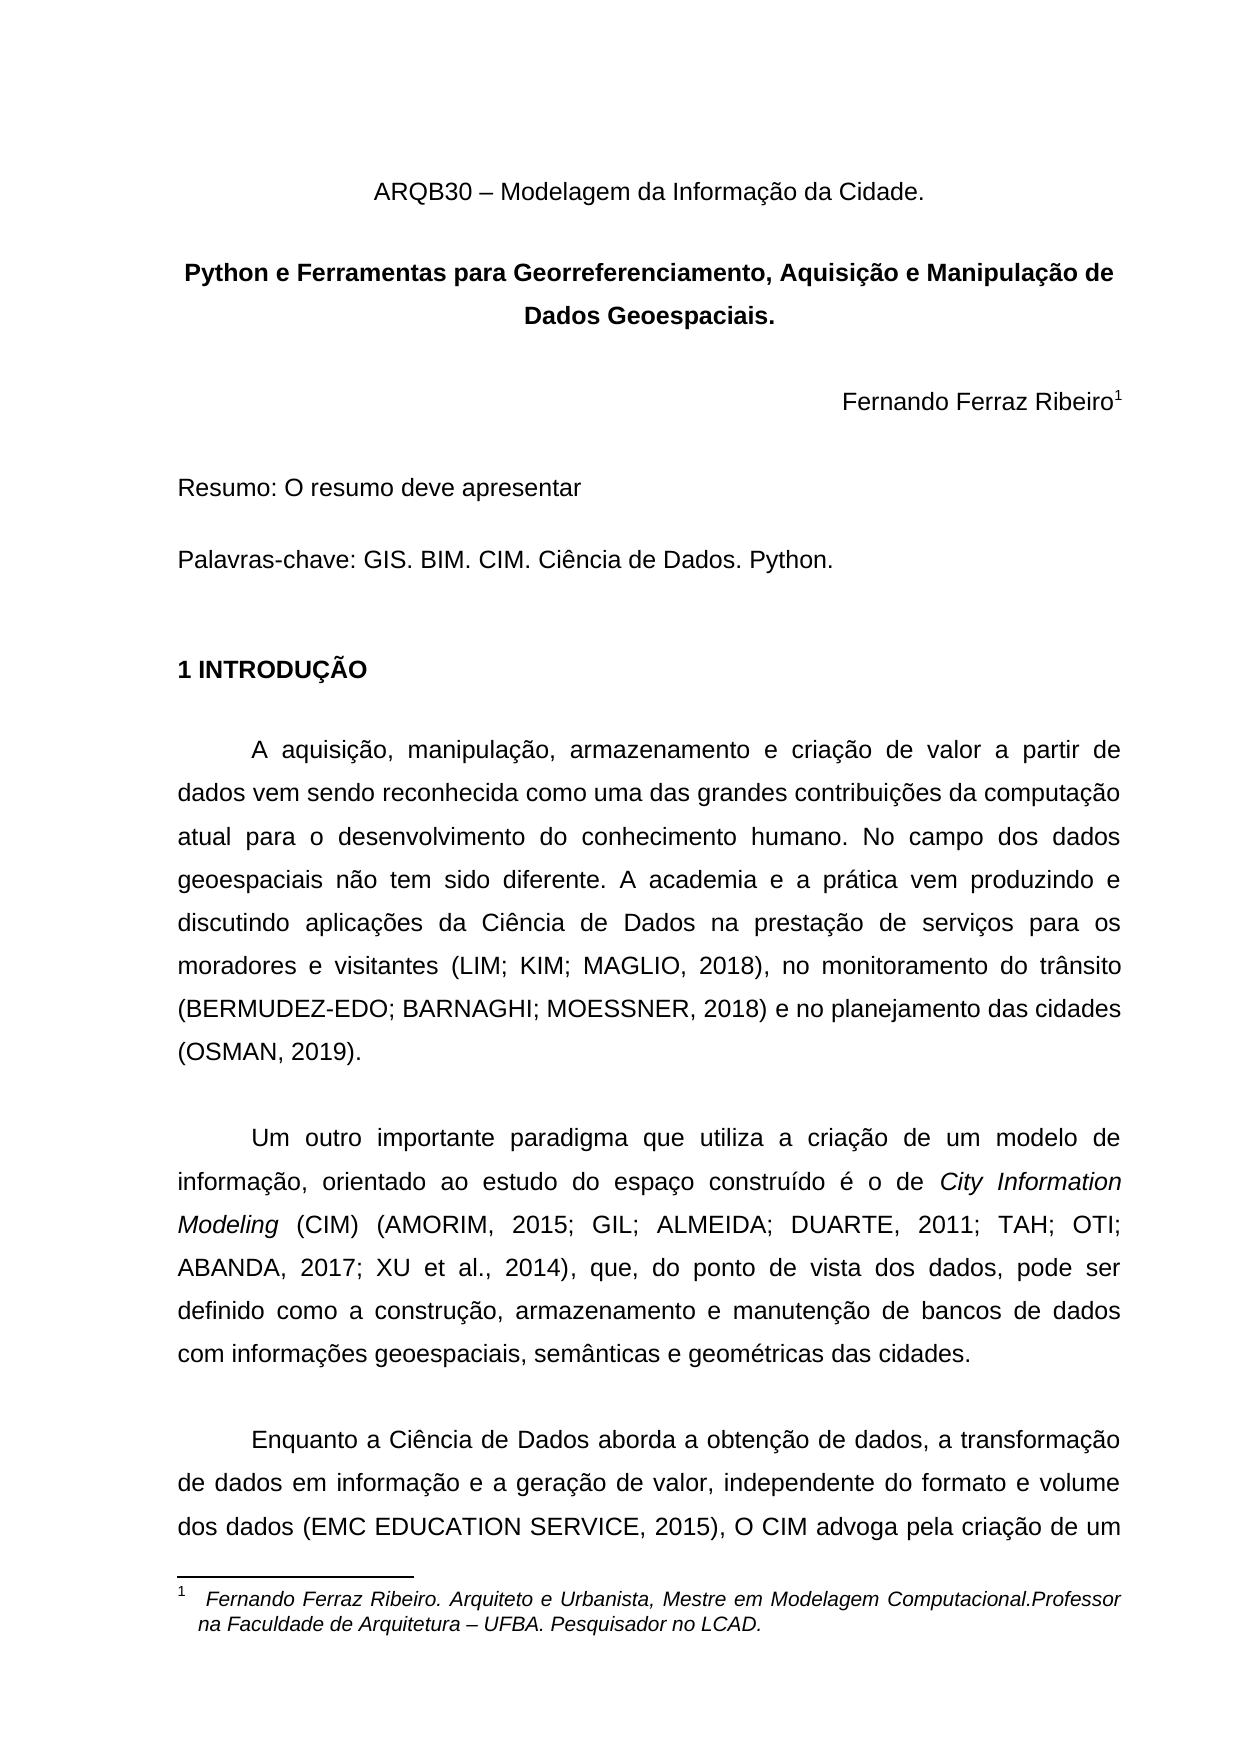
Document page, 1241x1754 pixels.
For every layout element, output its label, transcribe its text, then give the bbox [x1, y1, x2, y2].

text A aquisição, manipulação, armazenamento e criação de valor a partir de dados vem sendo reconhecida como uma das grandes contribuições da computação atual para o desenvolvimento do conhecimento humano. No campo dos dados geoespaciais não tem sido diferente. A academia e a prática vem produzindo e discutindo aplicações da Ciência de Dados na prestação de serviços para os moradores e visitantes (LIM; KIM; MAGLIO, 2018)⁠, no monitoramento do trânsito (BERMUDEZ-EDO; BARNAGHI; MOESSNER, 2018)⁠ e no planejamento das cidades (OSMAN, 2019)⁠. [177, 735, 1122, 1066]
text ARQB30 – Modelagem da Informação da Cidade. [177, 177, 1122, 206]
text Enquanto a Ciência de Dados aborda a obtenção de dados, a transformação de dados em informação e a geração de valor, independente do formato e volume dos dados (EMC EDUCATION SERVICE, 2015)⁠, O CIM advoga pela criação de um [177, 1425, 1122, 1540]
text Python e Ferramentas para Georreferenciamento, Aquisição e Manipulação de Dados Geoespaciais. [177, 258, 1122, 330]
text Resumo: O resumo deve apresentar [177, 473, 1096, 502]
text Fernando Ferraz Ribeiro [177, 387, 1122, 416]
text Um outro importante paradigma que utiliza a criação de um modelo de informação, orientado ao estudo do espaço construído é o de City Information Modeling (CIM) (AMORIM, 2015; GIL; ALMEIDA; DUARTE, 2011; TAH; OTI; ABANDA, 2017; XU et al., 2014)⁠, que, do ponto de vista dos dados, pode ser definido como a construção, armazenamento e manutenção de bancos de dados com informações geoespaciais, semânticas e geométricas das cidades. [177, 1123, 1122, 1368]
text Palavras-chave: GIS. BIM. CIM. Ciência de Dados. Python. [177, 545, 1122, 574]
text 1 INTRODUÇÃO [177, 655, 1122, 683]
text Fernando Ferraz Ribeiro. Arquiteto e Urbanista, Mestre em Modelagem Computacional.Professor na Faculdade de Arquitetura – UFBA. Pesquisador no LCAD. [177, 1583, 1122, 1636]
